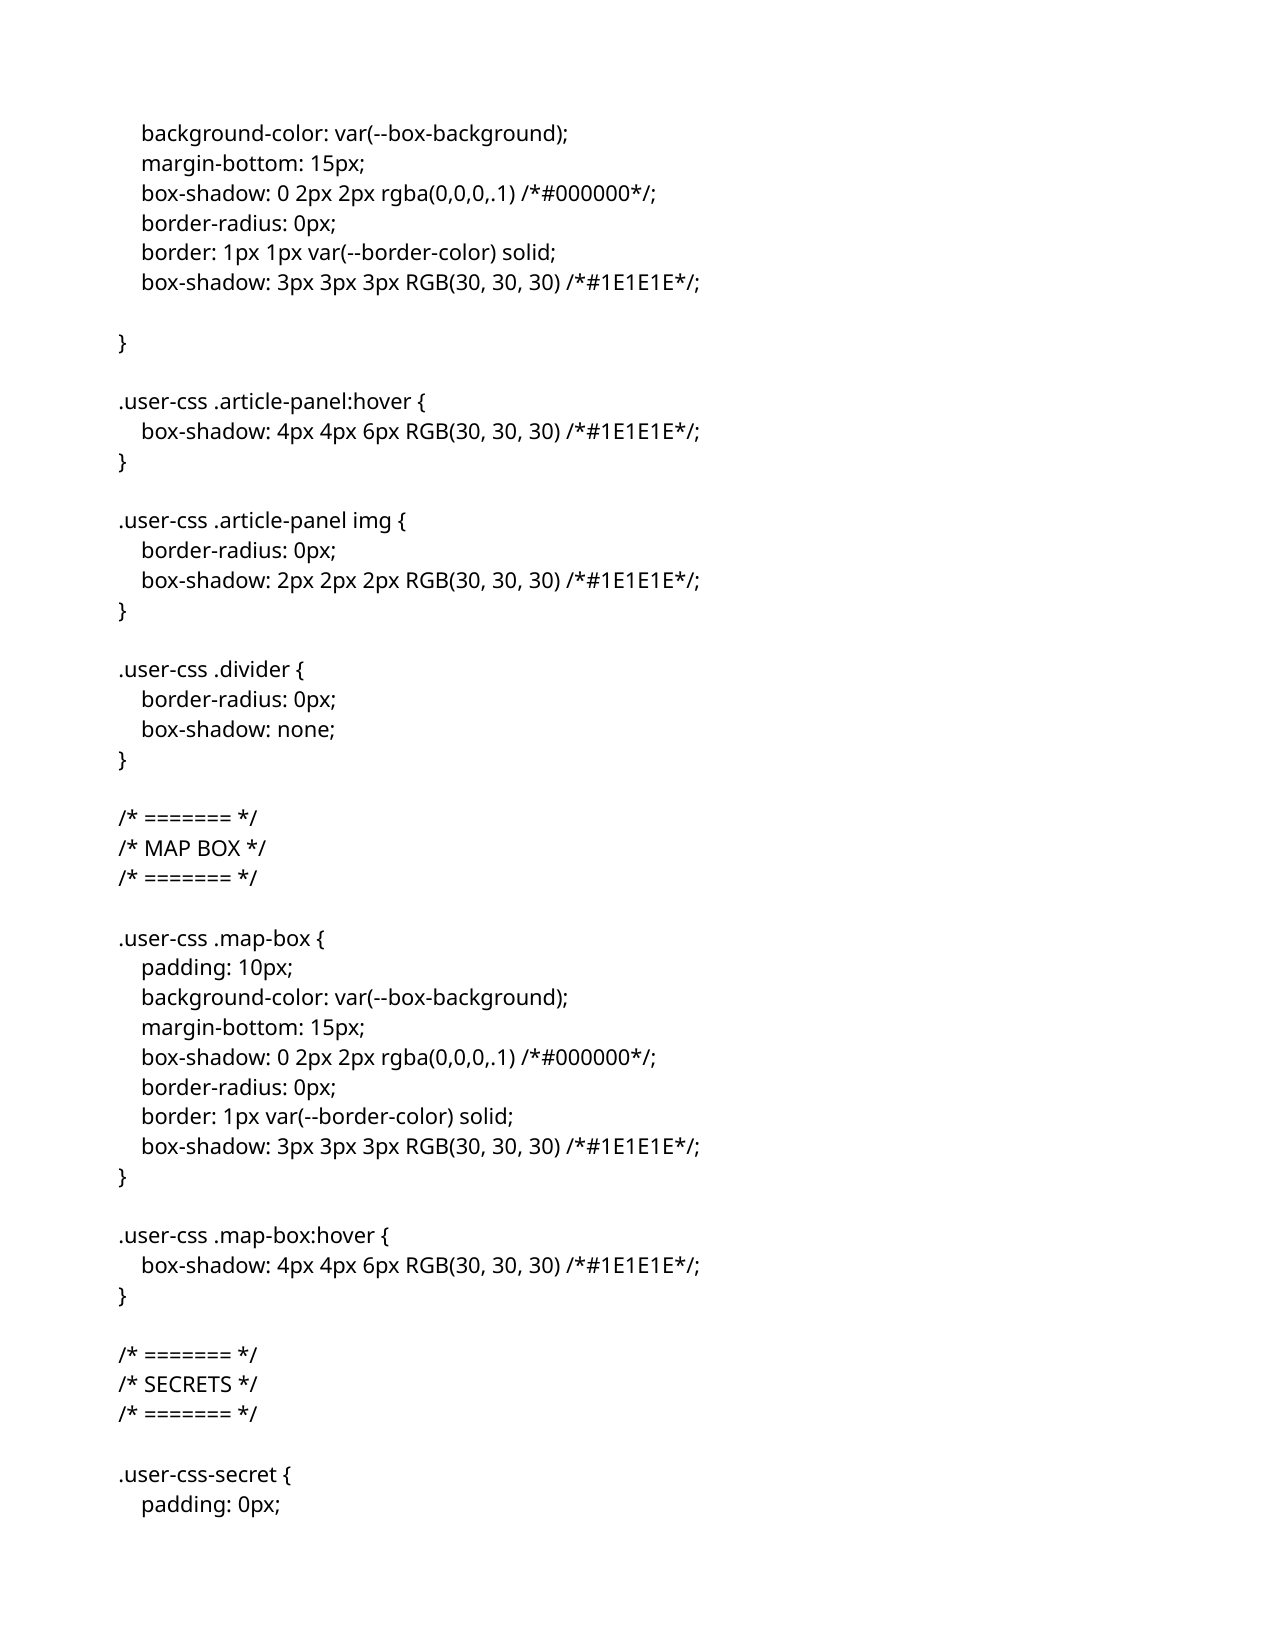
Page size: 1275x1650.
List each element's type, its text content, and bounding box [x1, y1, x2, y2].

text .user-css .article-panel:hover { [118, 386, 1157, 416]
text /* MAP BOX */ [118, 833, 1157, 863]
text box-shadow: 2px 2px 2px RGB(30, 30, 30) /*#1E1E1E*/; [118, 565, 1157, 595]
text .user-css .map-box:hover { [118, 1220, 1157, 1250]
text margin-bottom: 15px; [118, 1012, 1157, 1042]
text /* ======= */ [118, 863, 1157, 893]
text box-shadow: 4px 4px 6px RGB(30, 30, 30) /*#1E1E1E*/; [118, 1250, 1157, 1280]
text box-shadow: 0 2px 2px rgba(0,0,0,.1) /*#000000*/; [118, 178, 1157, 207]
text } [118, 595, 1157, 624]
text .user-css .map-box { [118, 922, 1157, 952]
text border: 1px var(--border-color) solid; [118, 1101, 1157, 1131]
text box-shadow: none; [118, 714, 1157, 744]
text } [118, 1161, 1157, 1191]
text border-radius: 0px; [118, 207, 1157, 237]
text } [118, 446, 1157, 476]
text background-color: var(--box-background); [118, 118, 1157, 148]
text /* ======= */ [118, 1339, 1157, 1369]
text } [118, 744, 1157, 773]
text .user-css .article-panel img { [118, 505, 1157, 535]
text /* ======= */ [118, 803, 1157, 833]
text background-color: var(--box-background); [118, 982, 1157, 1012]
text } [118, 327, 1157, 356]
text border-radius: 0px; [118, 684, 1157, 714]
text border-radius: 0px; [118, 1071, 1157, 1101]
text border-radius: 0px; [118, 535, 1157, 565]
text box-shadow: 3px 3px 3px RGB(30, 30, 30) /*#1E1E1E*/; [118, 267, 1157, 297]
text box-shadow: 4px 4px 6px RGB(30, 30, 30) /*#1E1E1E*/; [118, 416, 1157, 446]
text margin-bottom: 15px; [118, 148, 1157, 178]
text } [118, 1280, 1157, 1310]
text .user-css-secret { [118, 1459, 1157, 1488]
text .user-css .divider { [118, 654, 1157, 684]
text padding: 10px; [118, 952, 1157, 982]
text border: 1px 1px var(--border-color) solid; [118, 237, 1157, 267]
text box-shadow: 3px 3px 3px RGB(30, 30, 30) /*#1E1E1E*/; [118, 1131, 1157, 1161]
text /* SECRETS */ [118, 1369, 1157, 1399]
text /* ======= */ [118, 1399, 1157, 1429]
text box-shadow: 0 2px 2px rgba(0,0,0,.1) /*#000000*/; [118, 1042, 1157, 1071]
text padding: 0px; [118, 1488, 1157, 1518]
